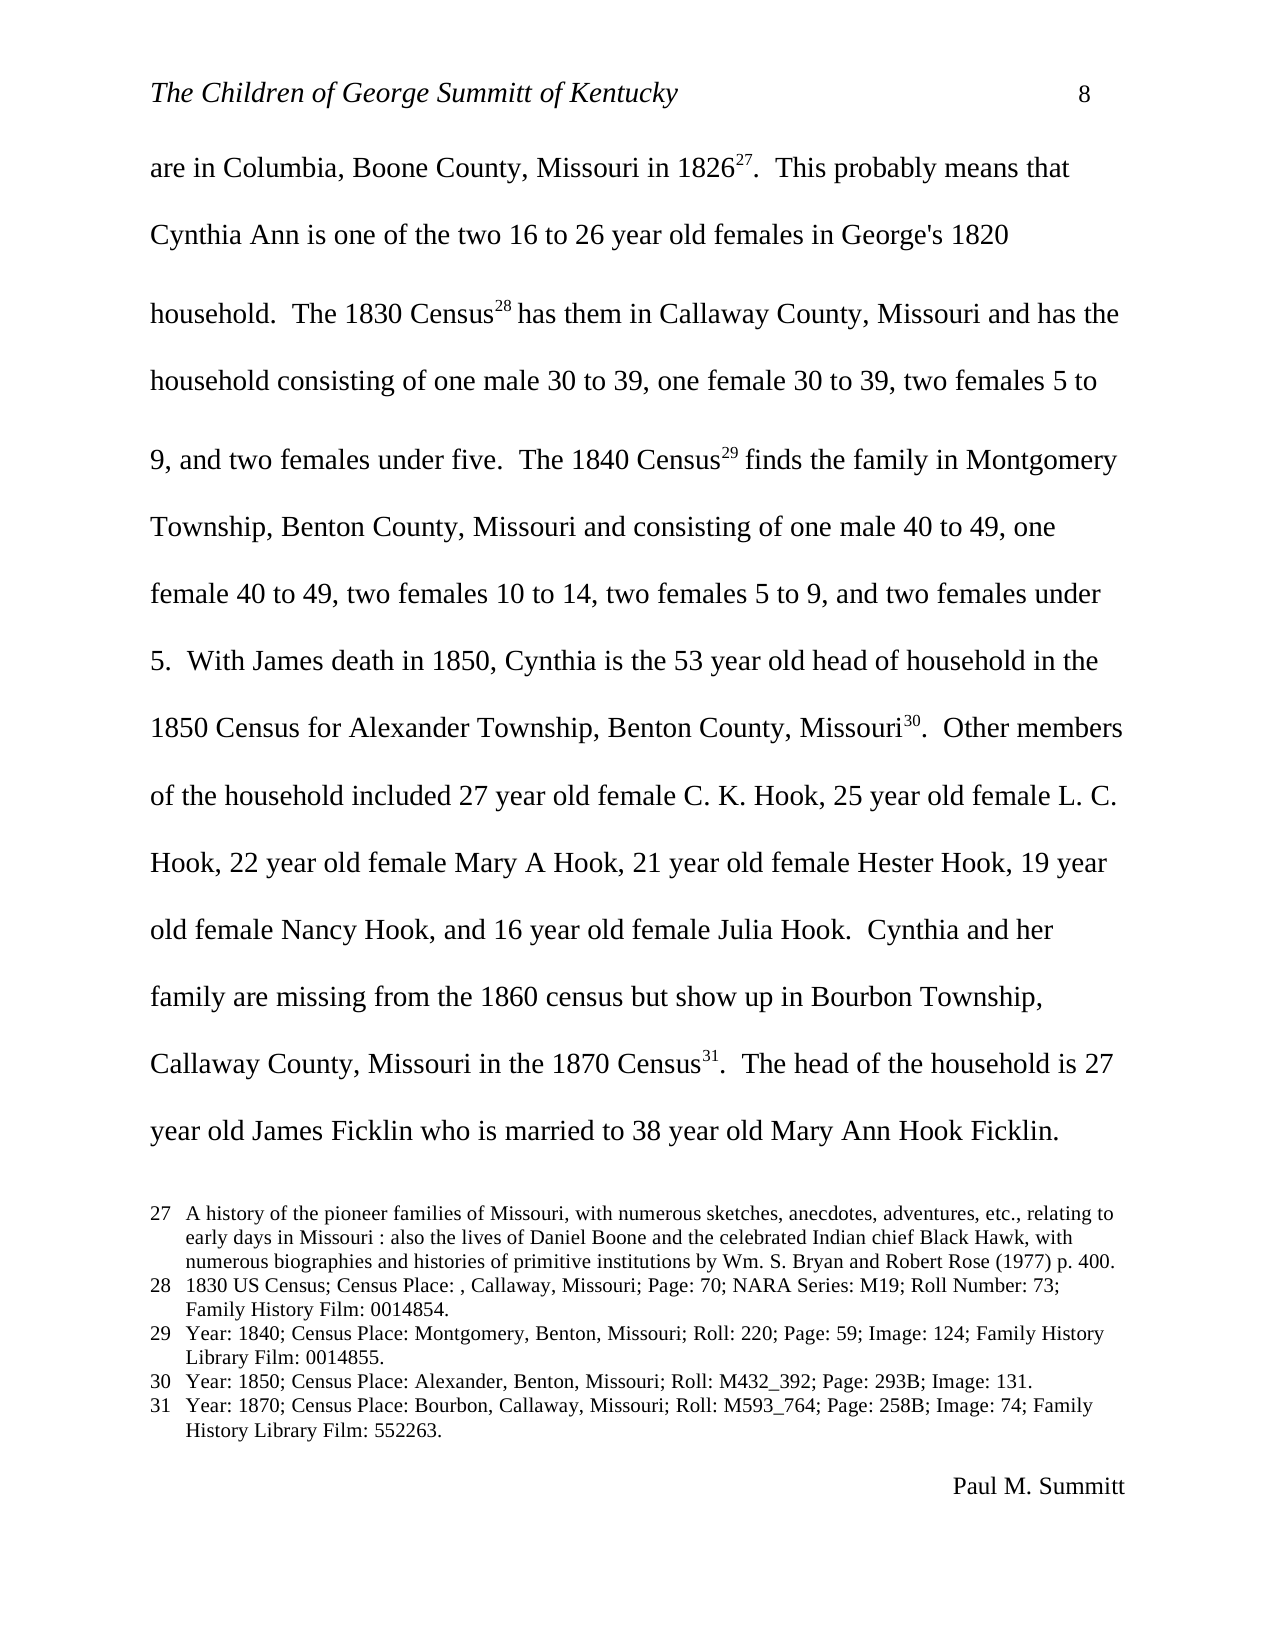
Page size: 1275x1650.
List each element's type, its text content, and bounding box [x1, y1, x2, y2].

text Year: 1850; Census Place: Alexander, Benton, Missouri; Roll: M432_392; Page: 293B; Image: 131. [150, 1369, 1125, 1393]
text Year: 1870; Census Place: Bourbon, Callaway, Missouri; Roll: M593_764; Page: 258B; Image: 74; Family History Library Film: 552263. [150, 1393, 1125, 1441]
text 1830 US Census; Census Place: , Callaway, Missouri; Page: 70; NARA Series: M19; Roll Number: 73; Family History Film: 0014854. [150, 1273, 1125, 1321]
text Year: 1840; Census Place: Montgomery, Benton, Missouri; Roll: 220; Page: 59; Image: 124; Family History Library Film: 0014855. [150, 1321, 1125, 1369]
text Next, Cynthia Ann Summitt Hook is listed in the will. She and her husband, James Hook get married in Nicholas County, Kentucky on 25 October 1821 and are in Columbia, Boone County, Missouri in 1826. This probably means that Cynthia Ann is one of the two 16 to 26 year old females in George's 1820 household. The 1830 Census has them in Callaway County, Missouri and has the household consisting of one male 30 to 39, one female 30 to 39, two females 5 to 9, and two females under five. The 1840 Census finds the family in Montgomery Township, Benton County, Missouri and consisting of one male 40 to 49, one female 40 to 49, two females 10 to 14, two females 5 to 9, and two females under 5. With James death in 1850, Cynthia is the 53 year old head of household in the 1850 Census for Alexander Township, Benton County, Missouri. Other members of the household included 27 year old female C. K. Hook, 25 year old female L. C. Hook, 22 year old female Mary A Hook, 21 year old female Hester Hook, 19 year old female Nancy Hook, and 16 year old female Julia Hook. Cynthia and her family are missing from the 1860 census but show up in Bourbon Township, Callaway County, Missouri in the 1870 Census. The head of the household is 27 year old James Ficklin who is married to 38 year old Mary Ann Hook Ficklin. Also living in the home are Cynthia Ann Hook, age 70, and 31 year old Nancy J. Hook. Cynthia last shows up in the Fulton, Callaway County, Missouri 1880 Census taken 7 June 1880 and Cynthia died 3 August 1880. She is listed as 83 years old. Also in the household are James W. Ficklin age 37 and Nancy J Hook age 47. Mary Ann Hook Ficklin died 30 August 1879. Using the age data for Cynthia in these census reports, the best estimate for her birth year would be about 1797 making Cynthia one of the 10 to 15 year old females in George's household in 1810. [150, 150, 1125, 1147]
text A history of the pioneer families of Missouri, with numerous sketches, anecdotes, adventures, etc., relating to early days in Missouri : also the lives of Daniel Boone and the celebrated Indian chief Black Hawk, with numerous biographies and histories of primitive institutions by Wm. S. Bryan and Robert Rose (1977) p. 400. [150, 1201, 1125, 1273]
